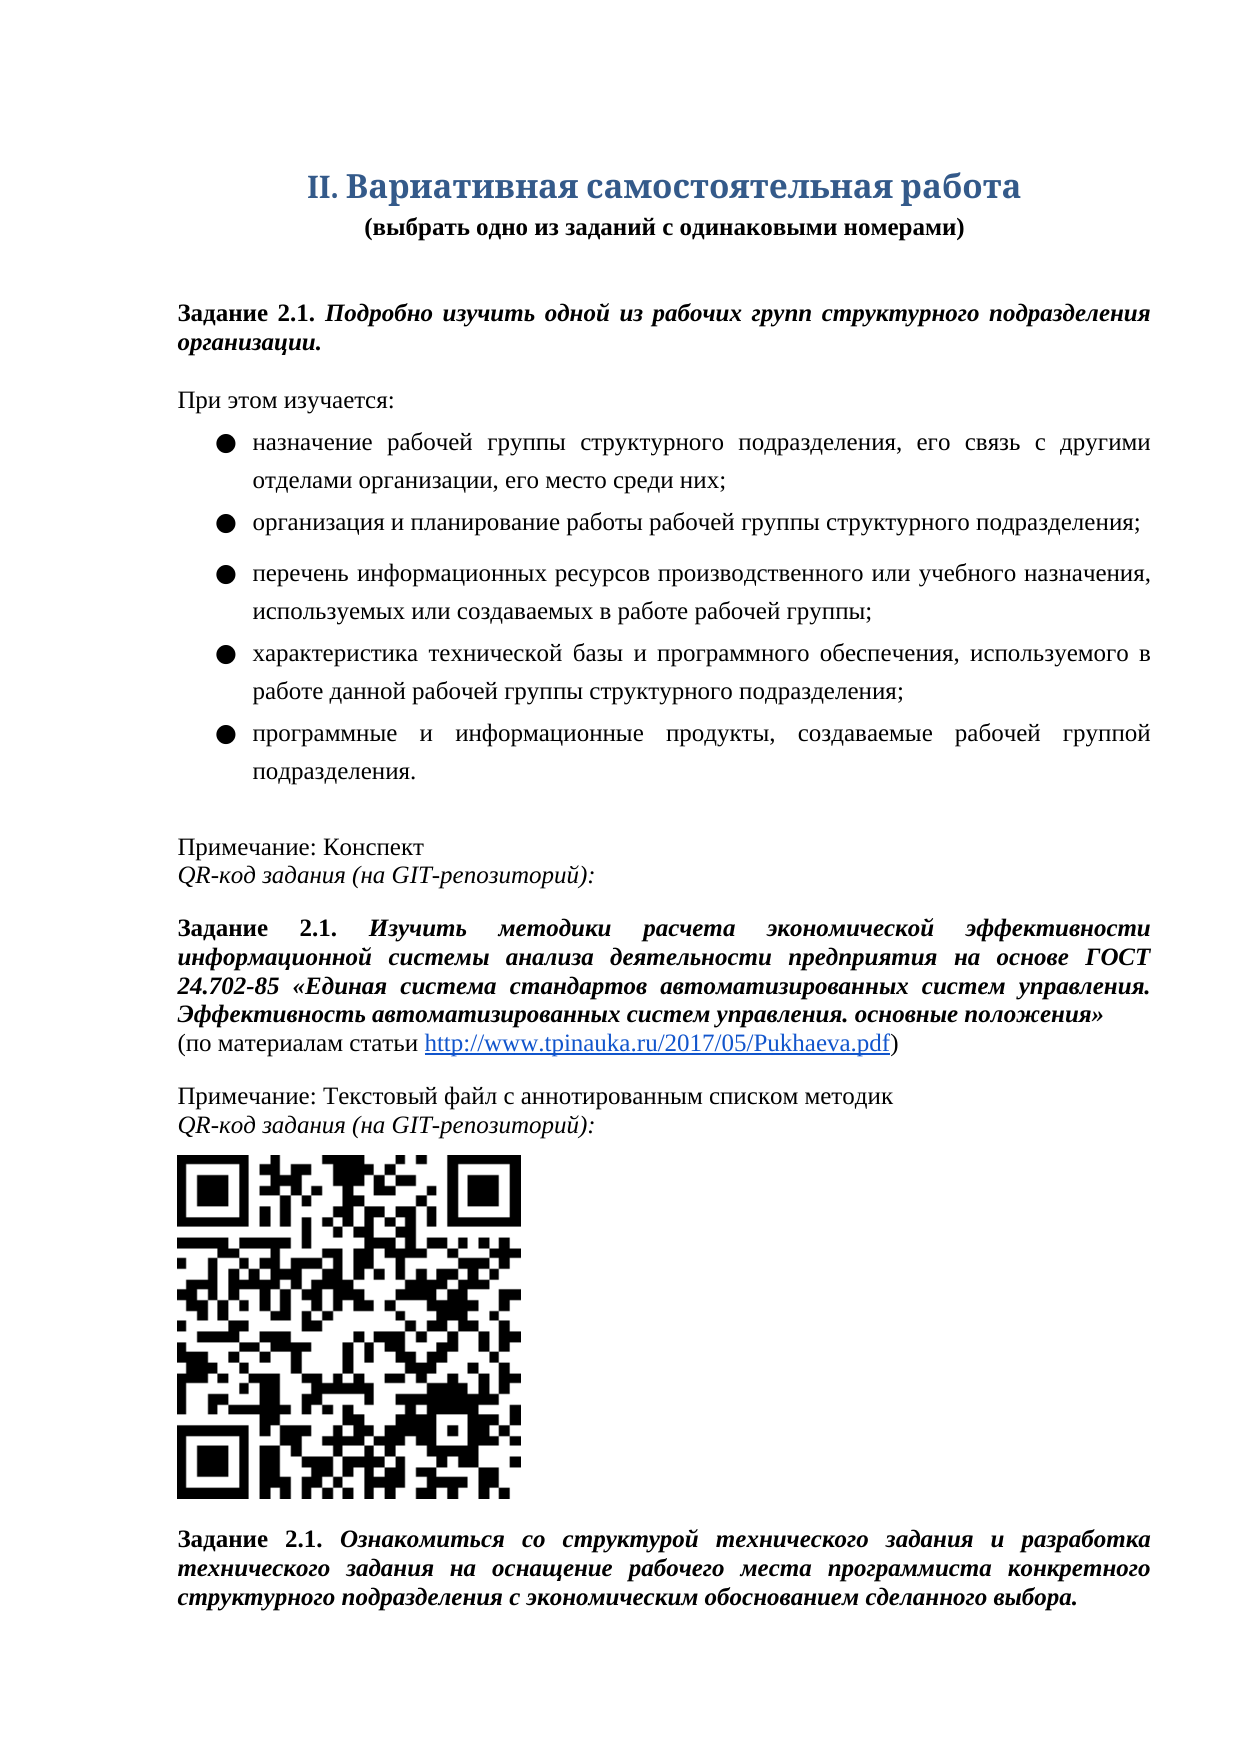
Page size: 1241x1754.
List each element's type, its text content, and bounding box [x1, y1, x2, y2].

list назначение рабочей группы структурного подразделения, его связь с другими отделами организации, его место среди них; [215, 413, 1152, 493]
text Задание 2.1. Ознакомиться со структурой технического задания и разработка технического задания на оснащение рабочего места программиста конкретного структурного подразделения с экономическим обоснованием сделанного выбора. [177, 1164, 1152, 1610]
text Задание 2.1. Подробно изучить одной из рабочих групп структурного подразделения организации. [177, 298, 1152, 356]
text Примечание: Текстовый файл с аннотированным списком методик [177, 1081, 1152, 1110]
subtitle II. Вариативная самостоятельная работа [177, 168, 1152, 206]
list программные и информационные продукты, создаваемые рабочей группой подразделения. [215, 705, 1152, 785]
text Задание 2.1. Изучить методики расчета экономической эффективности информационной системы анализа деятельности предприятия на основе ГОСТ 24.702-85 «Единая система стандартов автоматизированных систем управления. Эффективность автоматизированных систем управления. основные положения» [177, 913, 1152, 1028]
text Примечание: Конспект [177, 832, 1152, 860]
list перечень информационных ресурсов производственного или учебного назначения, используемых или создаваемых в работе рабочей группы; [215, 545, 1152, 625]
text (выбрать одно из заданий с одинаковыми номерами) [177, 212, 1152, 241]
list характеристика технической базы и программного обеспечения, используемого в работе данной рабочей группы структурного подразделения; [215, 625, 1152, 705]
text QR-код задания (на GIT-репозиторий): [177, 1110, 1152, 1138]
list организация и планирование работы рабочей группы структурного подразделения; [215, 493, 1152, 545]
text При этом изучается: [177, 356, 1152, 413]
text (по материалам статьи http://www.tpinauka.ru/2017/05/Pukhaeva.pdf) [177, 1028, 1152, 1057]
text QR-код задания (на GIT-репозиторий): [177, 860, 1152, 889]
picture [177, 1155, 521, 1499]
